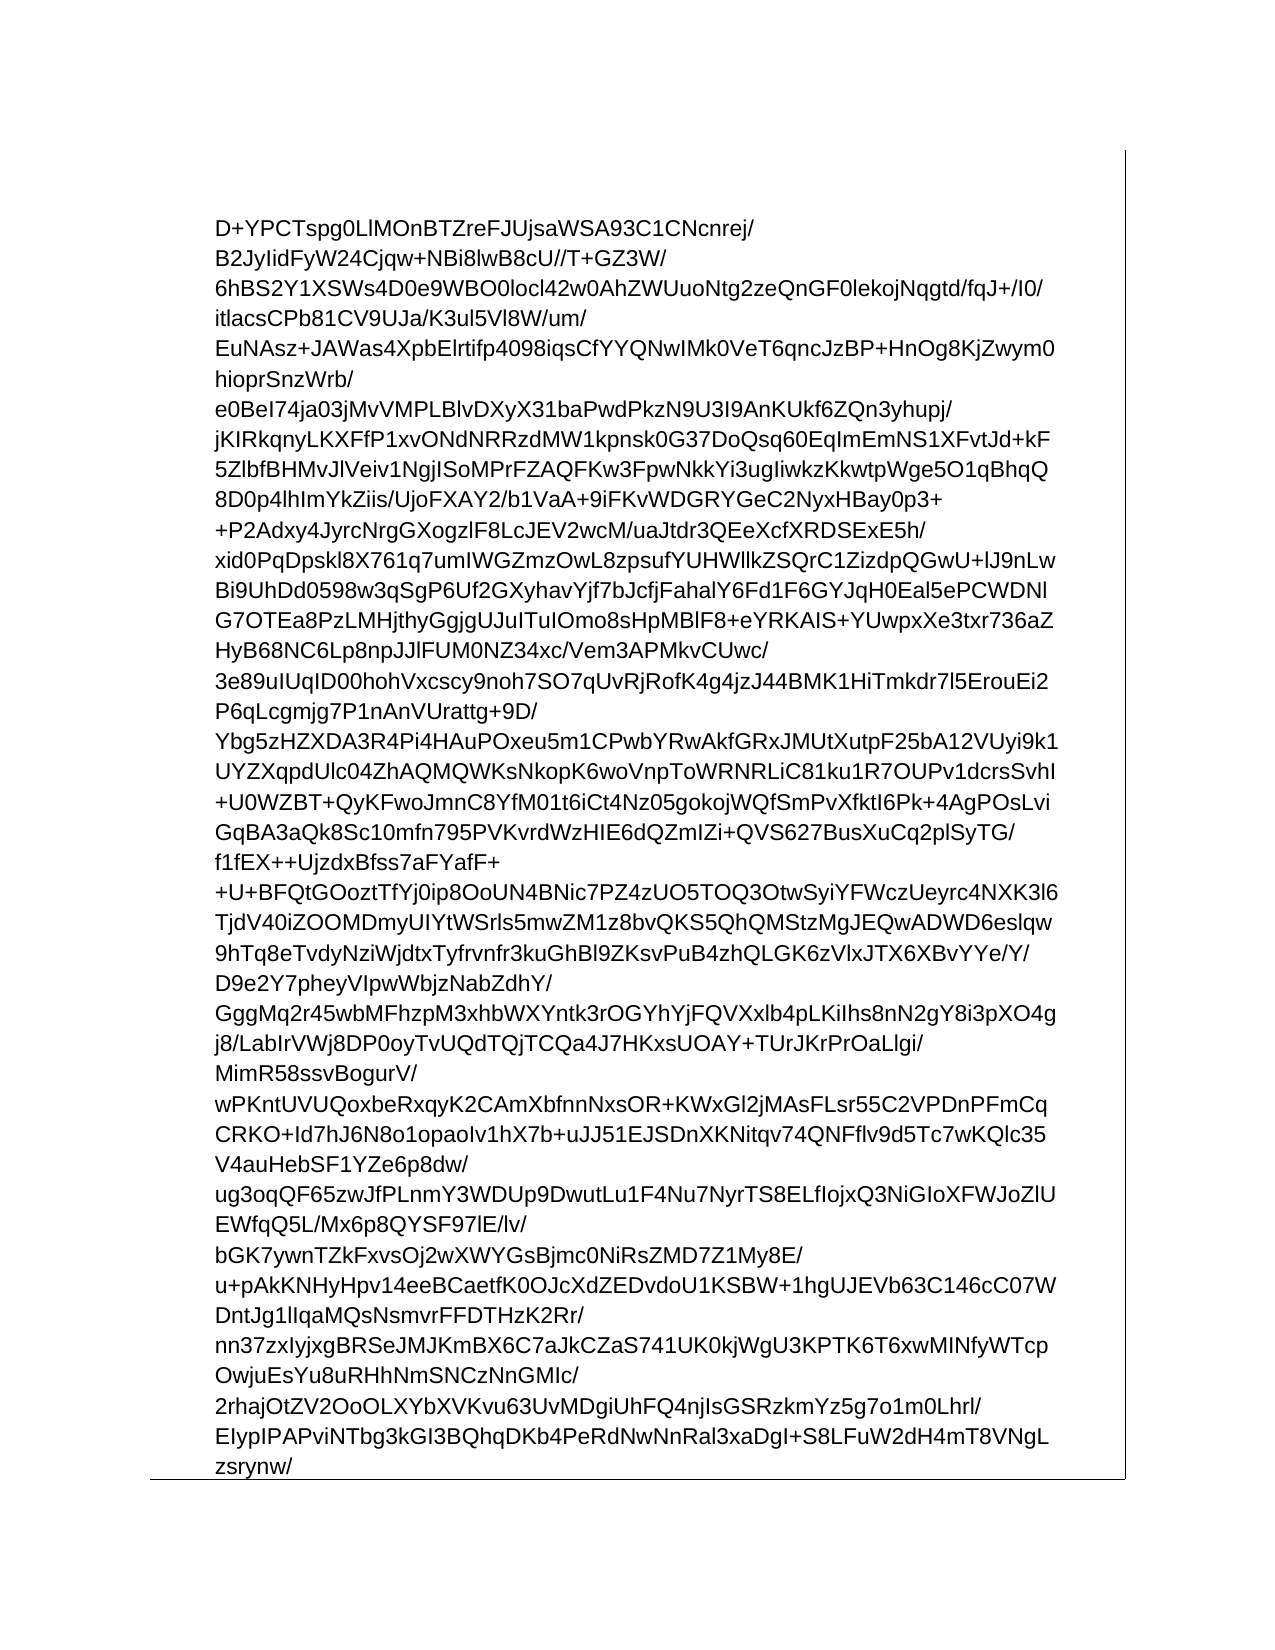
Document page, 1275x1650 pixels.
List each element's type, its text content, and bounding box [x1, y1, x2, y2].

text D+YPCTspg0LlMOnBTZreFJUjsaWSA93C1CNcnrej/B2JyIidFyW24Cjqw+NBi8lwB8cU//T+GZ3W/6hBS2Y1XSWs4D0e9WBO0locl42w0AhZWUuoNtg2zeQnGF0lekojNqgtd/fqJ+/I0/itlacsCPb81CV9UJa/K3ul5Vl8W/um/EuNAsz+JAWas4XpbElrtifp4098iqsCfYYQNwIMk0VeT6qncJzBP+HnOg8KjZwym0hioprSnzWrb/e0BeI74ja03jMvVMPLBlvDXyX31baPwdPkzN9U3I9AnKUkf6ZQn3yhupj/jKIRkqnyLKXFfP1xvONdNRRzdMW1kpnsk0G37DoQsq60EqImEmNS1XFvtJd+kF5ZlbfBHMvJlVeiv1NgjISoMPrFZAQFKw3FpwNkkYi3ugIiwkzKkwtpWge5O1qBhqQ8D0p4lhImYkZiis/UjoFXAY2/b1VaA+9iFKvWDGRYGeC2NyxHBay0p3++P2Adxy4JyrcNrgGXogzlF8LcJEV2wcM/uaJtdr3QEeXcfXRDSExE5h/xid0PqDpskl8X761q7umIWGZmzOwL8zpsufYUHWllkZSQrC1ZizdpQGwU+lJ9nLwBi9UhDd0598w3qSgP6Uf2GXyhavYjf7bJcfjFahalY6Fd1F6GYJqH0Eal5ePCWDNlG7OTEa8PzLMHjthyGgjgUJuITuIOmo8sHpMBlF8+eYRKAIS+YUwpxXe3txr736aZHyB68NC6Lp8npJJlFUM0NZ34xc/Vem3APMkvCUwc/3e89uIUqID00hohVxcscy9noh7SO7qUvRjRofK4g4jzJ44BMK1HiTmkdr7l5ErouEi2P6qLcgmjg7P1nAnVUrattg+9D/Ybg5zHZXDA3R4Pi4HAuPOxeu5m1CPwbYRwAkfGRxJMUtXutpF25bA12VUyi9k1UYZXqpdUlc04ZhAQMQWKsNkopK6woVnpToWRNRLiC81ku1R7OUPv1dcrsSvhI+U0WZBT+QyKFwoJmnC8YfM01t6iCt4Nz05gokojWQfSmPvXfktI6Pk+4AgPOsLviGqBA3aQk8Sc10mfn795PVKvrdWzHIE6dQZmIZi+QVS627BusXuCq2plSyTG/f1fEX++UjzdxBfss7aFYafF++U+BFQtGOoztTfYj0ip8OoUN4BNic7PZ4zUO5TOQ3OtwSyiYFWczUeyrc4NXK3l6TjdV40iZOOMDmyUIYtWSrls5mwZM1z8bvQKS5QhQMStzMgJEQwADWD6eslqw9hTq8eTvdyNziWjdtxTyfrvnfr3kuGhBl9ZKsvPuB4zhQLGK6zVlxJTX6XBvYYe/Y/D9e2Y7pheyVIpwWbjzNabZdhY/GggMq2r45wbMFhzpM3xhbWXYntk3rOGYhYjFQVXxlb4pLKiIhs8nN2gY8i3pXO4gj8/LabIrVWj8DP0oyTvUQdTQjTCQa4J7HKxsUOAY+TUrJKrPrOaLlgi/MimR58ssvBogurV/wPKntUVUQoxbeRxqyK2CAmXbfnnNxsOR+KWxGl2jMAsFLsr55C2VPDnPFmCqCRKO+Id7hJ6N8o1opaoIv1hX7b+uJJ51EJSDnXKNitqv74QNFflv9d5Tc7wKQlc35V4auHebSF1YZe6p8dw/ug3oqQF65zwJfPLnmY3WDUp9DwutLu1F4Nu7NyrTS8ELfIojxQ3NiGIoXFWJoZlUEWfqQ5L/Mx6p8QYSF97lE/lv/bGK7ywnTZkFxvsOj2wXWYGsBjmc0NiRsZMD7Z1My8E/u+pAkKNHyHpv14eeBCaetfK0OJcXdZEDvdoU1KSBW+1hgUJEVb63C146cC07WDntJg1lIqaMQsNsmvrFFDTHzK2Rr/nn37zxIyjxgBRSeJMJKmBX6C7aJkCZaS741UK0kjWgU3KPTK6T6xwMINfyWTcpOwjuEsYu8uRHhNmSNCzNnGMIc/2rhajOtZV2OoOLXYbXVKvu63UvMDgiUhFQ4njIsGSRzkmYz5g7o1m0Lhrl/EIypIPAPviNTbg3kGI3BQhqDKb4PeRdNwNnRal3xaDgI+S8LFuW2dH4mT8VNgLzsrynw/ [150, 150, 1125, 1479]
